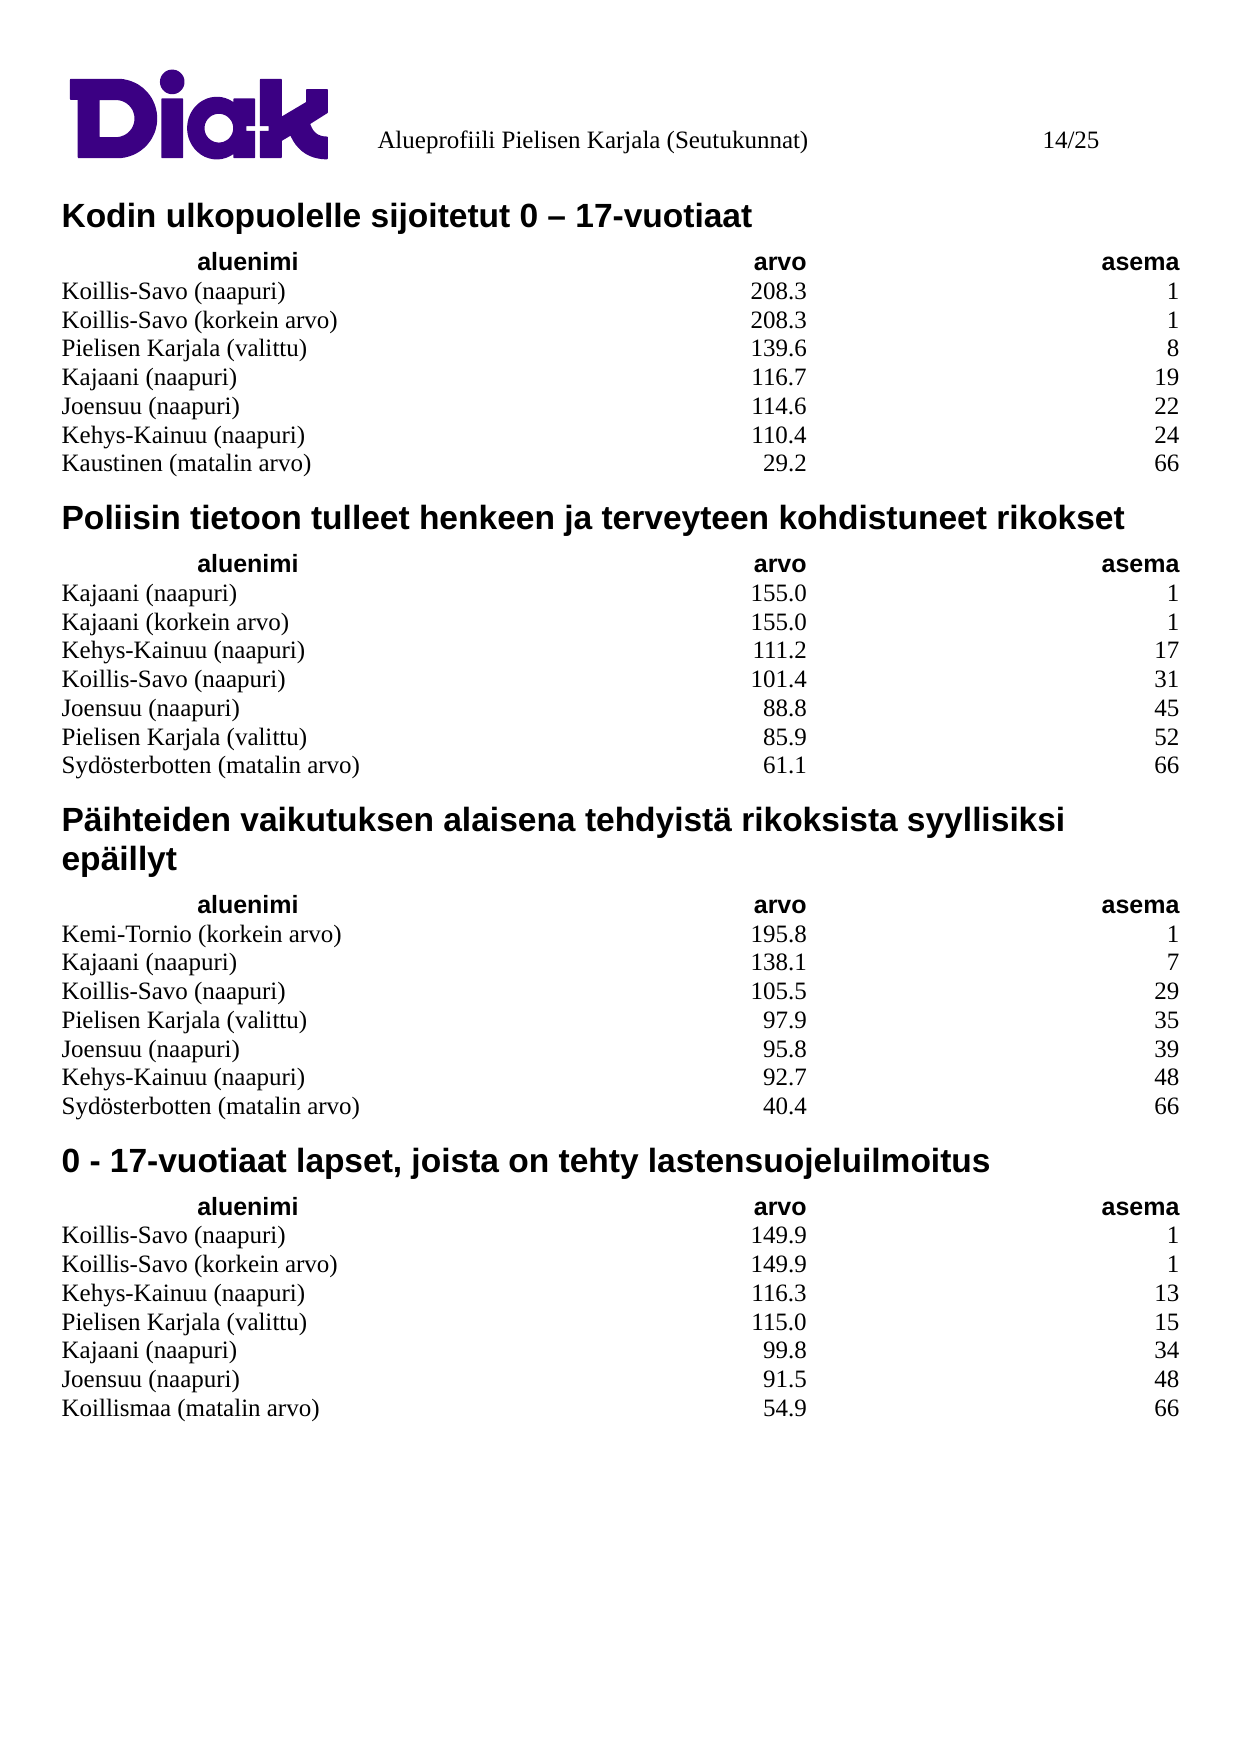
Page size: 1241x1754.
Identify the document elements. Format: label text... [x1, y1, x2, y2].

table_cell 31 [806, 664, 1179, 693]
table_cell 66 [806, 751, 1179, 779]
table_cell 22 [806, 391, 1179, 420]
table_cell 45 [806, 693, 1179, 722]
table_cell Kajaani (naapuri) [61, 1336, 434, 1364]
table_cell 52 [806, 722, 1179, 751]
table_cell 66 [806, 449, 1179, 477]
table_cell Pielisen Karjala (valittu) [61, 334, 434, 362]
table_header asema [806, 247, 1179, 276]
table_cell 116.3 [434, 1278, 806, 1307]
table_header asema [806, 1192, 1179, 1221]
table_cell 1 [806, 607, 1179, 636]
table_cell Pielisen Karjala (valittu) [61, 722, 434, 751]
table_cell 1 [806, 919, 1179, 947]
table_cell Koillis-Savo (naapuri) [61, 976, 434, 1005]
table_cell 95.8 [434, 1034, 806, 1062]
table_cell 101.4 [434, 664, 806, 693]
table_cell 139.6 [434, 334, 806, 362]
table_cell 195.8 [434, 919, 806, 947]
table_cell Kajaani (naapuri) [61, 948, 434, 976]
table_cell 85.9 [434, 722, 806, 751]
table_header aluenimi [61, 549, 434, 578]
table_cell Joensuu (naapuri) [61, 391, 434, 420]
table_cell Kehys-Kainuu (naapuri) [61, 636, 434, 664]
table_cell Kehys-Kainuu (naapuri) [61, 1278, 434, 1307]
table_cell Joensuu (naapuri) [61, 1034, 434, 1062]
table_cell Sydösterbotten (matalin arvo) [61, 751, 434, 779]
table_cell 149.9 [434, 1249, 806, 1278]
table_cell 29 [806, 976, 1179, 1005]
table_cell Pielisen Karjala (valittu) [61, 1307, 434, 1336]
table_cell Koillis-Savo (naapuri) [61, 1221, 434, 1249]
table_cell 17 [806, 636, 1179, 664]
table_cell Joensuu (naapuri) [61, 1364, 434, 1393]
table_header arvo [434, 890, 806, 919]
table_cell 138.1 [434, 948, 806, 976]
table_cell 1 [806, 578, 1179, 607]
table_cell 114.6 [434, 391, 806, 420]
table_header asema [806, 549, 1179, 578]
subtitle Päihteiden vaikutuksen alaisena tehdyistä rikoksista syyllisiksi epäillyt [61, 800, 1179, 877]
table_cell Kajaani (naapuri) [61, 578, 434, 607]
table_cell 111.2 [434, 636, 806, 664]
table_cell 155.0 [434, 578, 806, 607]
table_cell 24 [806, 420, 1179, 448]
table_cell Koillis-Savo (naapuri) [61, 664, 434, 693]
table_cell 35 [806, 1005, 1179, 1034]
table_cell Sydösterbotten (matalin arvo) [61, 1091, 434, 1120]
subtitle Kodin ulkopuolelle sijoitetut 0 – 17-vuotiaat [61, 196, 1179, 235]
table_cell Koillismaa (matalin arvo) [61, 1393, 434, 1422]
table_cell Kaustinen (matalin arvo) [61, 449, 434, 477]
table_cell 19 [806, 362, 1179, 391]
table_cell 1 [806, 1221, 1179, 1249]
table_cell 105.5 [434, 976, 806, 1005]
table_cell 15 [806, 1307, 1179, 1336]
table_cell Pielisen Karjala (valittu) [61, 1005, 434, 1034]
table_cell 91.5 [434, 1364, 806, 1393]
table_cell 115.0 [434, 1307, 806, 1336]
table_cell 1 [806, 276, 1179, 305]
table_cell 7 [806, 948, 1179, 976]
table_cell 40.4 [434, 1091, 806, 1120]
table_cell Kehys-Kainuu (naapuri) [61, 1063, 434, 1091]
table_cell 99.8 [434, 1336, 806, 1364]
subtitle 0 - 17-vuotiaat lapset, joista on tehty lastensuojeluilmoitus [61, 1141, 1179, 1179]
table_header aluenimi [61, 890, 434, 919]
table_cell Kajaani (naapuri) [61, 362, 434, 391]
table_cell Kajaani (korkein arvo) [61, 607, 434, 636]
table_cell 110.4 [434, 420, 806, 448]
table_cell Kemi-Tornio (korkein arvo) [61, 919, 434, 947]
table_cell 13 [806, 1278, 1179, 1307]
table_header arvo [434, 1192, 806, 1221]
table_cell 1 [806, 1249, 1179, 1278]
table_cell Koillis-Savo (korkein arvo) [61, 305, 434, 333]
subtitle Poliisin tietoon tulleet henkeen ja terveyteen kohdistuneet rikokset [61, 498, 1179, 537]
table_cell Koillis-Savo (korkein arvo) [61, 1249, 434, 1278]
table_cell 48 [806, 1364, 1179, 1393]
table_cell 61.1 [434, 751, 806, 779]
table_cell 116.7 [434, 362, 806, 391]
table_header arvo [434, 247, 806, 276]
table_cell 149.9 [434, 1221, 806, 1249]
table_cell Kehys-Kainuu (naapuri) [61, 420, 434, 448]
table_header aluenimi [61, 247, 434, 276]
table_header arvo [434, 549, 806, 578]
table_cell 155.0 [434, 607, 806, 636]
table_cell 1 [806, 305, 1179, 333]
table_cell 208.3 [434, 305, 806, 333]
table_cell Joensuu (naapuri) [61, 693, 434, 722]
table_cell 88.8 [434, 693, 806, 722]
table_cell 92.7 [434, 1063, 806, 1091]
table_cell 97.9 [434, 1005, 806, 1034]
table_cell 39 [806, 1034, 1179, 1062]
table_cell 48 [806, 1063, 1179, 1091]
table_cell 34 [806, 1336, 1179, 1364]
table_cell Koillis-Savo (naapuri) [61, 276, 434, 305]
table_cell 66 [806, 1091, 1179, 1120]
table_header aluenimi [61, 1192, 434, 1221]
table_cell 208.3 [434, 276, 806, 305]
table_cell 66 [806, 1393, 1179, 1422]
table_cell 29.2 [434, 449, 806, 477]
table_cell 8 [806, 334, 1179, 362]
table_cell 54.9 [434, 1393, 806, 1422]
table_header asema [806, 890, 1179, 919]
